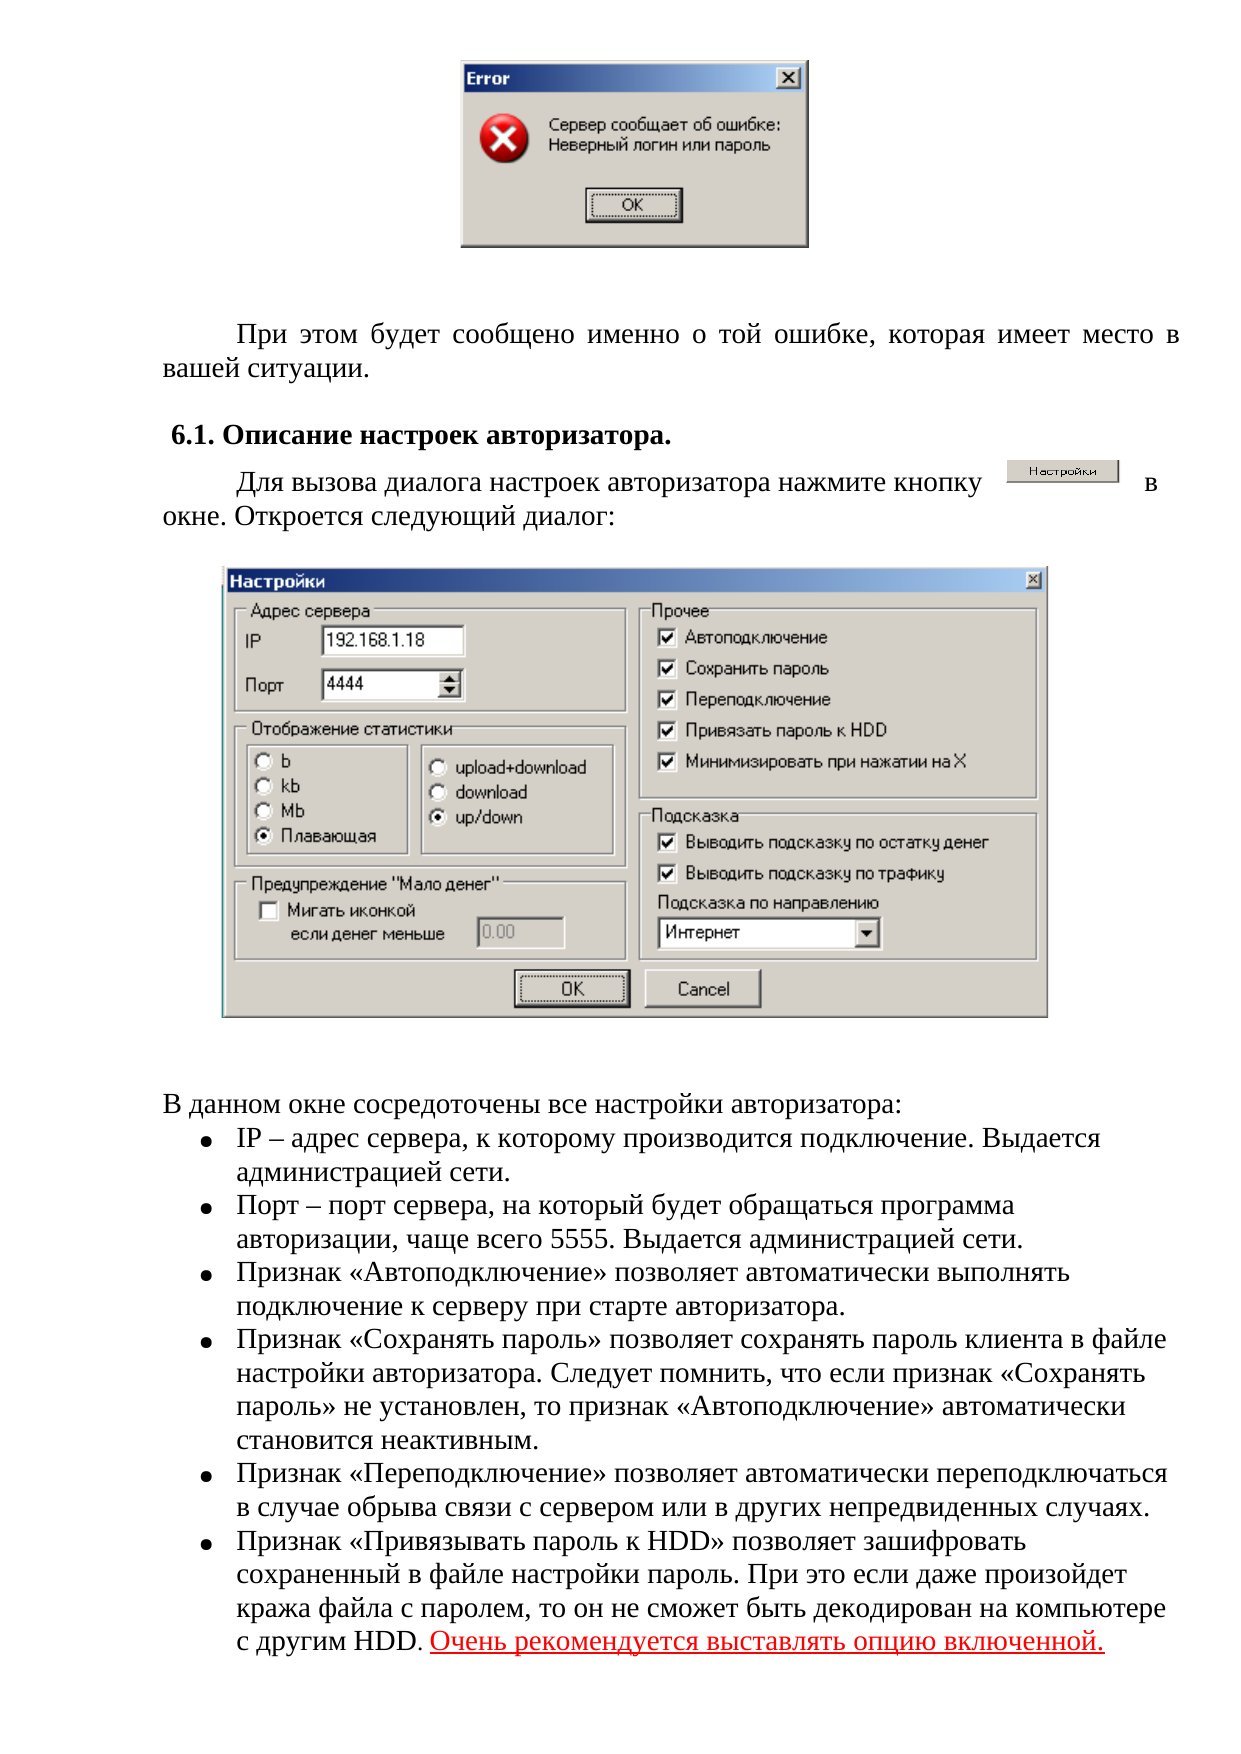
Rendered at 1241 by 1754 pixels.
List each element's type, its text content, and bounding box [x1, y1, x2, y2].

list Порт – порт сервера, на который будет обращаться программа авторизации, чаще всего 5555. Выдается администрацией сети. [198, 1187, 1181, 1254]
list Признак «Сохранять пароль» позволяет сохранять пароль клиента в файле настройки авторизатора. Следует помнить, что если признак «Сохранять пароль» не установлен, то признак «Автоподключение» автоматически становится неактивным. [198, 1321, 1181, 1456]
text При этом будет сообщено именно о той ошибке, которая имеет место в вашей ситуации. [162, 317, 1181, 384]
picture [1006, 460, 1121, 483]
picture [460, 60, 809, 248]
list Признак «Переподключение» позволяет автоматически переподключаться в случае обрыва связи с сервером или в других непредвиденных случаях. [198, 1456, 1181, 1523]
text Для вызова диалога настроек авторизатора нажмите кнопку в окне. Откроется следующий диалог: [162, 451, 1181, 531]
list IP – адрес сервера, к которому производится подключение. Выдается администрацией сети. [198, 1120, 1181, 1187]
text В данном окне сосредоточены все настройки авторизатора: [88, 1087, 1181, 1120]
list Признак «Автоподключение» позволяет автоматически выполнять подключение к серверу при старте авторизатора. [198, 1254, 1181, 1321]
list Описание настроек авторизатора. [163, 417, 1181, 451]
picture [221, 566, 1049, 1018]
list Признак «Привязывать пароль к HDD» позволяет зашифровать сохраненный в файле настройки пароль. При это если даже произойдет кража файла с паролем, то он не сможет быть декодирован на компьютере с другим HDD. Очень рекомендуется выставлять опцию включенной. [198, 1523, 1181, 1657]
